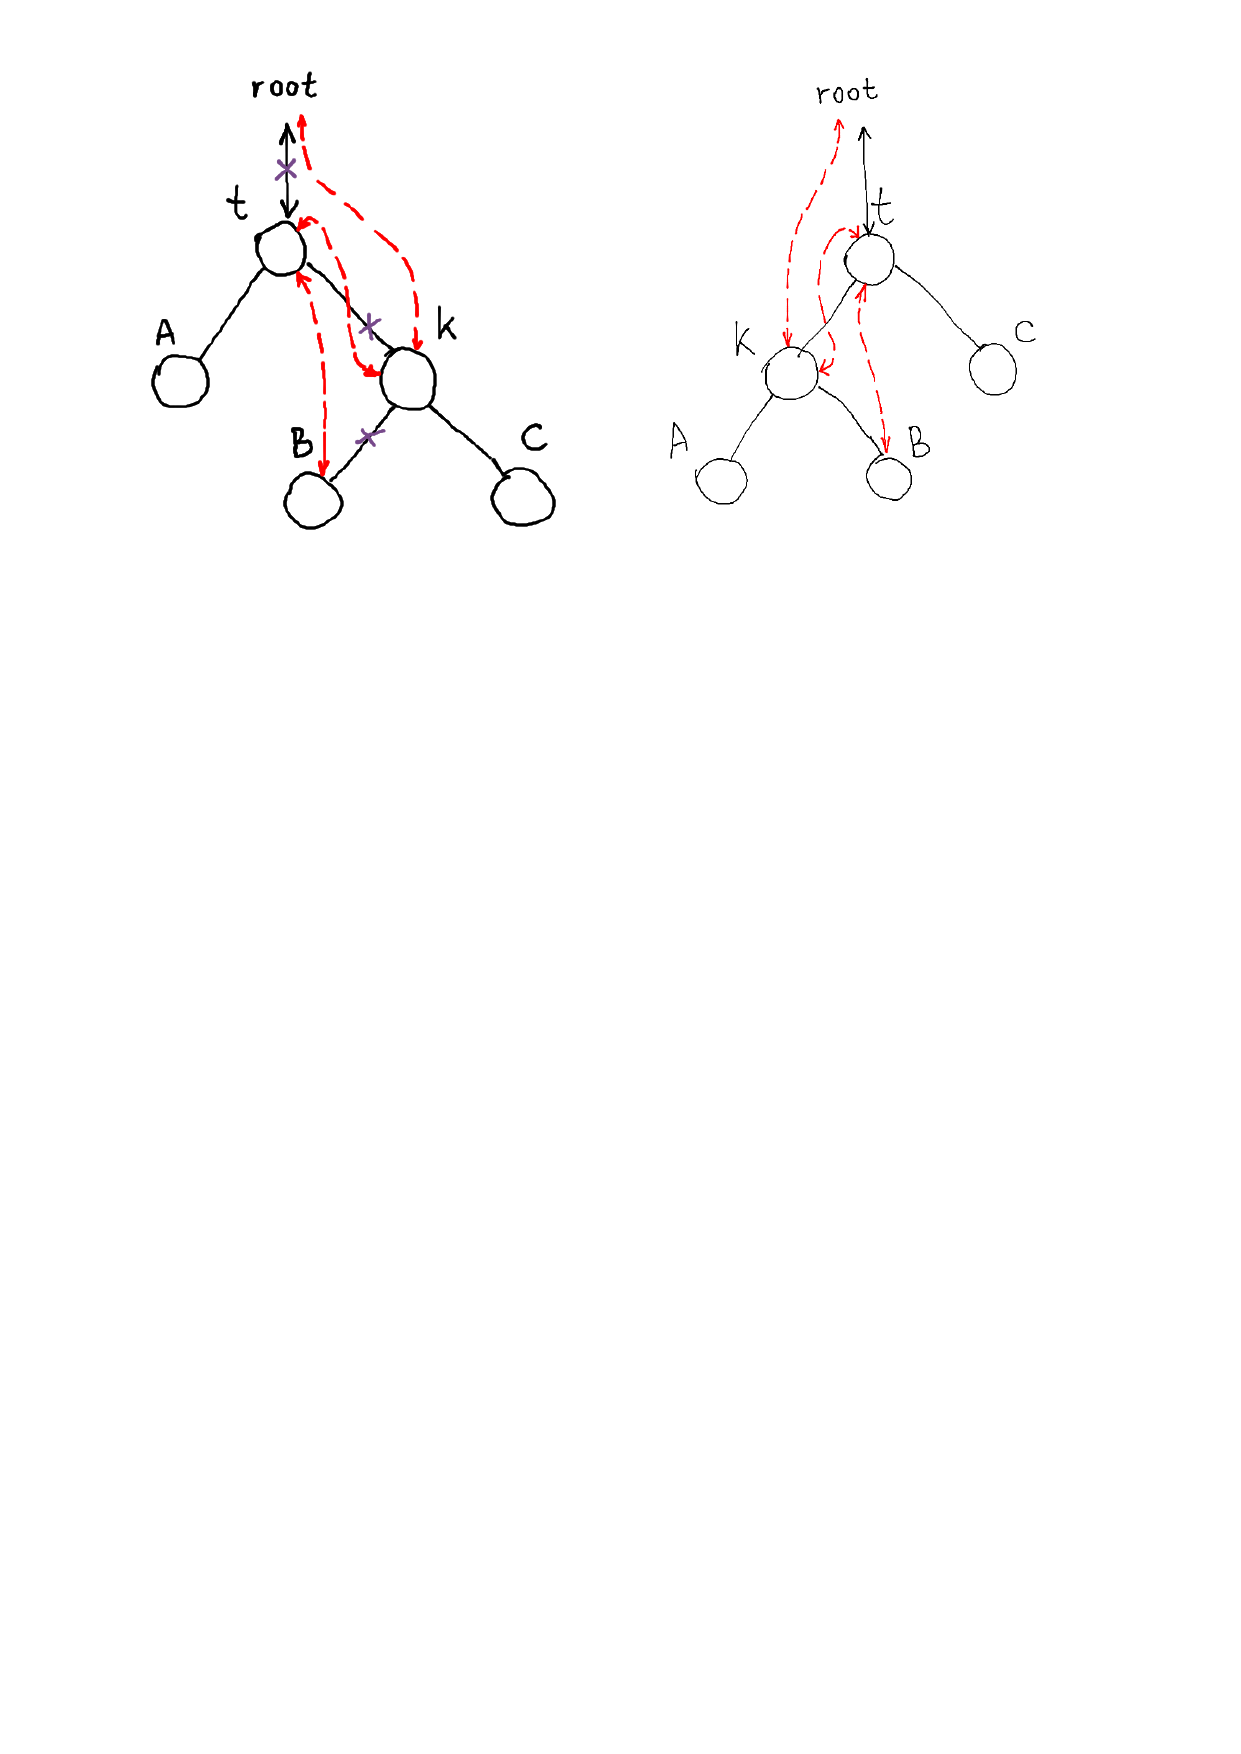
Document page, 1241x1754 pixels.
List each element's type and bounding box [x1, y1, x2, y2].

picture [149, 59, 563, 532]
picture [665, 74, 1079, 535]
